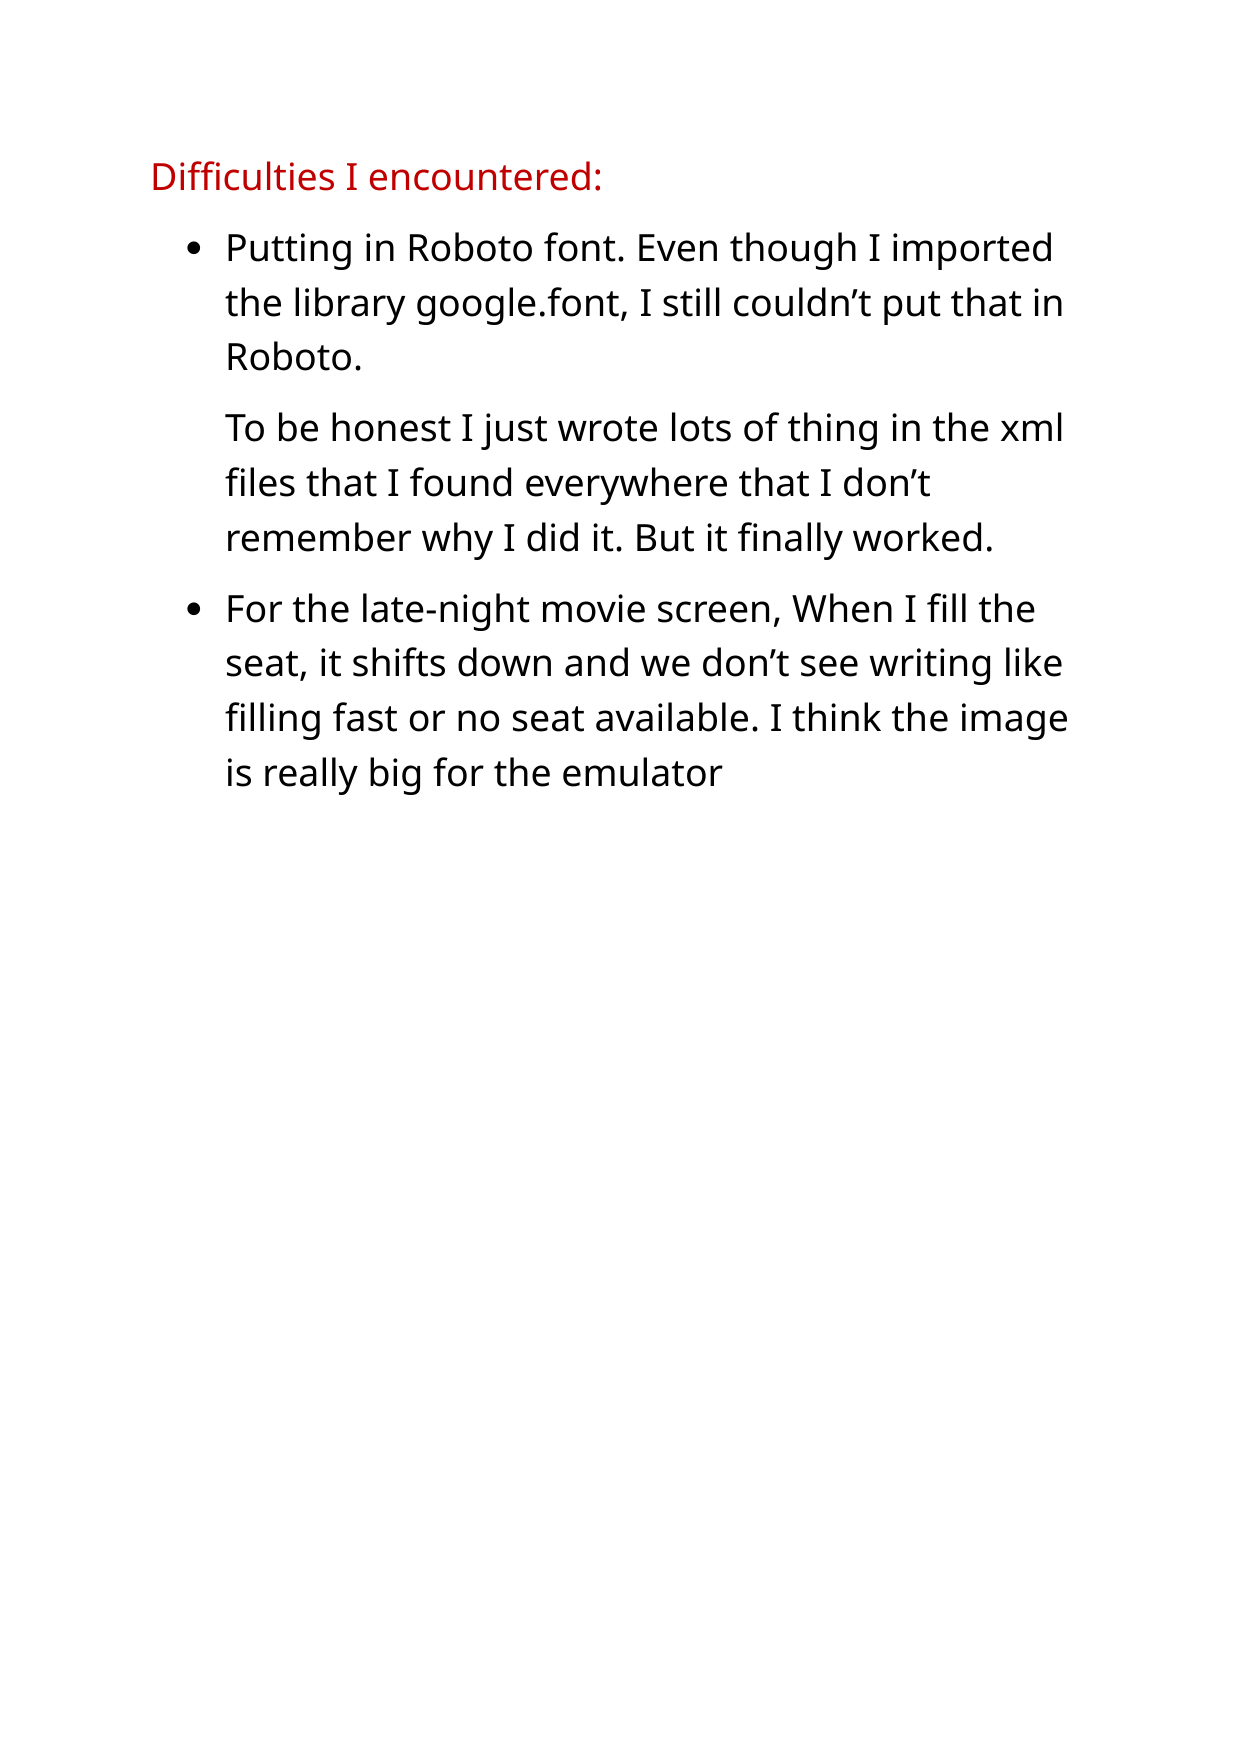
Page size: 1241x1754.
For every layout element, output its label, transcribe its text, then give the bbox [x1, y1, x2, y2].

text Difficulties I encountered: [150, 150, 1090, 201]
text To be honest I just wrote lots of thing in the xml files that I found everywhere that I don’t remember why I did it. But it finally worked. [225, 402, 1090, 562]
list For the late-night movie screen, When I fill the seat, it shifts down and we don’t see writing like filling fast or no seat available. I think the image is really big for the emulator [187, 582, 1090, 797]
list Putting in Roboto font. Even though I imported the library google.font, I still couldn’t put that in Roboto. [187, 221, 1090, 381]
